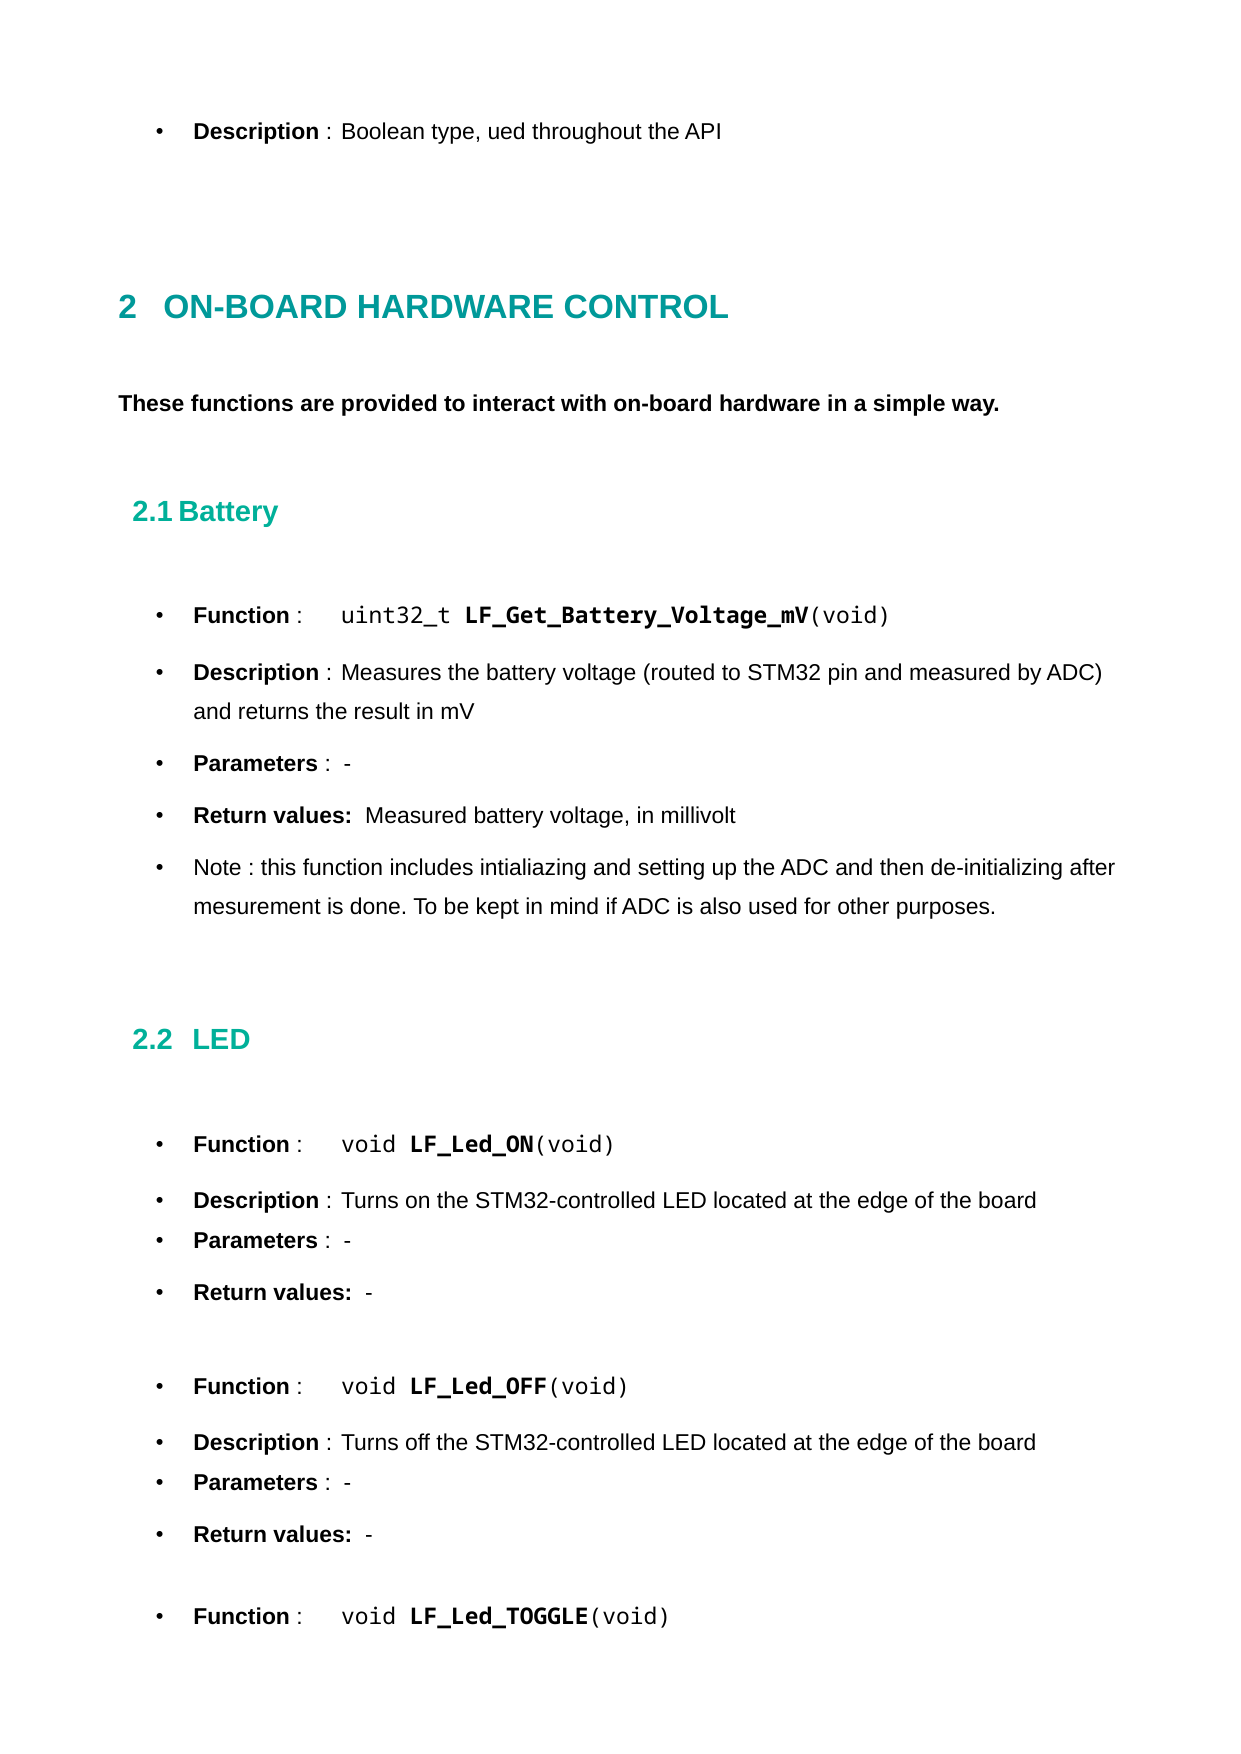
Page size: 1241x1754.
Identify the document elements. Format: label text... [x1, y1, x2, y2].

list Parameters : - [156, 1469, 1122, 1495]
list Parameters : - [156, 1227, 1122, 1253]
list Description : Turns off the STM32-controlled LED located at the edge of the board [156, 1429, 1122, 1456]
list Description : Boolean type, ued throughout the API [156, 118, 1122, 144]
list Parameters : - [156, 750, 1122, 776]
list Function : void LF_Led_OFF(void) [156, 1370, 1122, 1401]
list Return values: - [156, 1278, 1122, 1305]
list Function : void LF_Led_TOGGLE(void) [156, 1600, 1122, 1631]
list Function : void LF_Led_ON(void) [156, 1128, 1122, 1159]
text These functions are provided to interact with on-board hardware in a simple way. [118, 390, 1122, 416]
list Return values: - [156, 1521, 1122, 1547]
subtitle Battery [132, 494, 1122, 527]
list Description : Turns on the STM32-controlled LED located at the edge of the board [156, 1187, 1122, 1213]
list Return values: Measured battery voltage, in millivolt [156, 802, 1122, 828]
list Function : uint32_t LF_Get_Battery_Voltage_mV(void) [156, 599, 1122, 630]
list Note : this function includes intialiazing and setting up the ADC and then de-initializing after mesurement is done. To be kept in mind if ADC is also used for other purposes. [156, 854, 1122, 920]
subtitle ON-BOARD HARDWARE CONTROL [118, 287, 1122, 325]
list Description : Measures the battery voltage (routed to STM32 pin and measured by ADC) and returns the result in mV [156, 658, 1122, 724]
subtitle LED [132, 1022, 1122, 1056]
